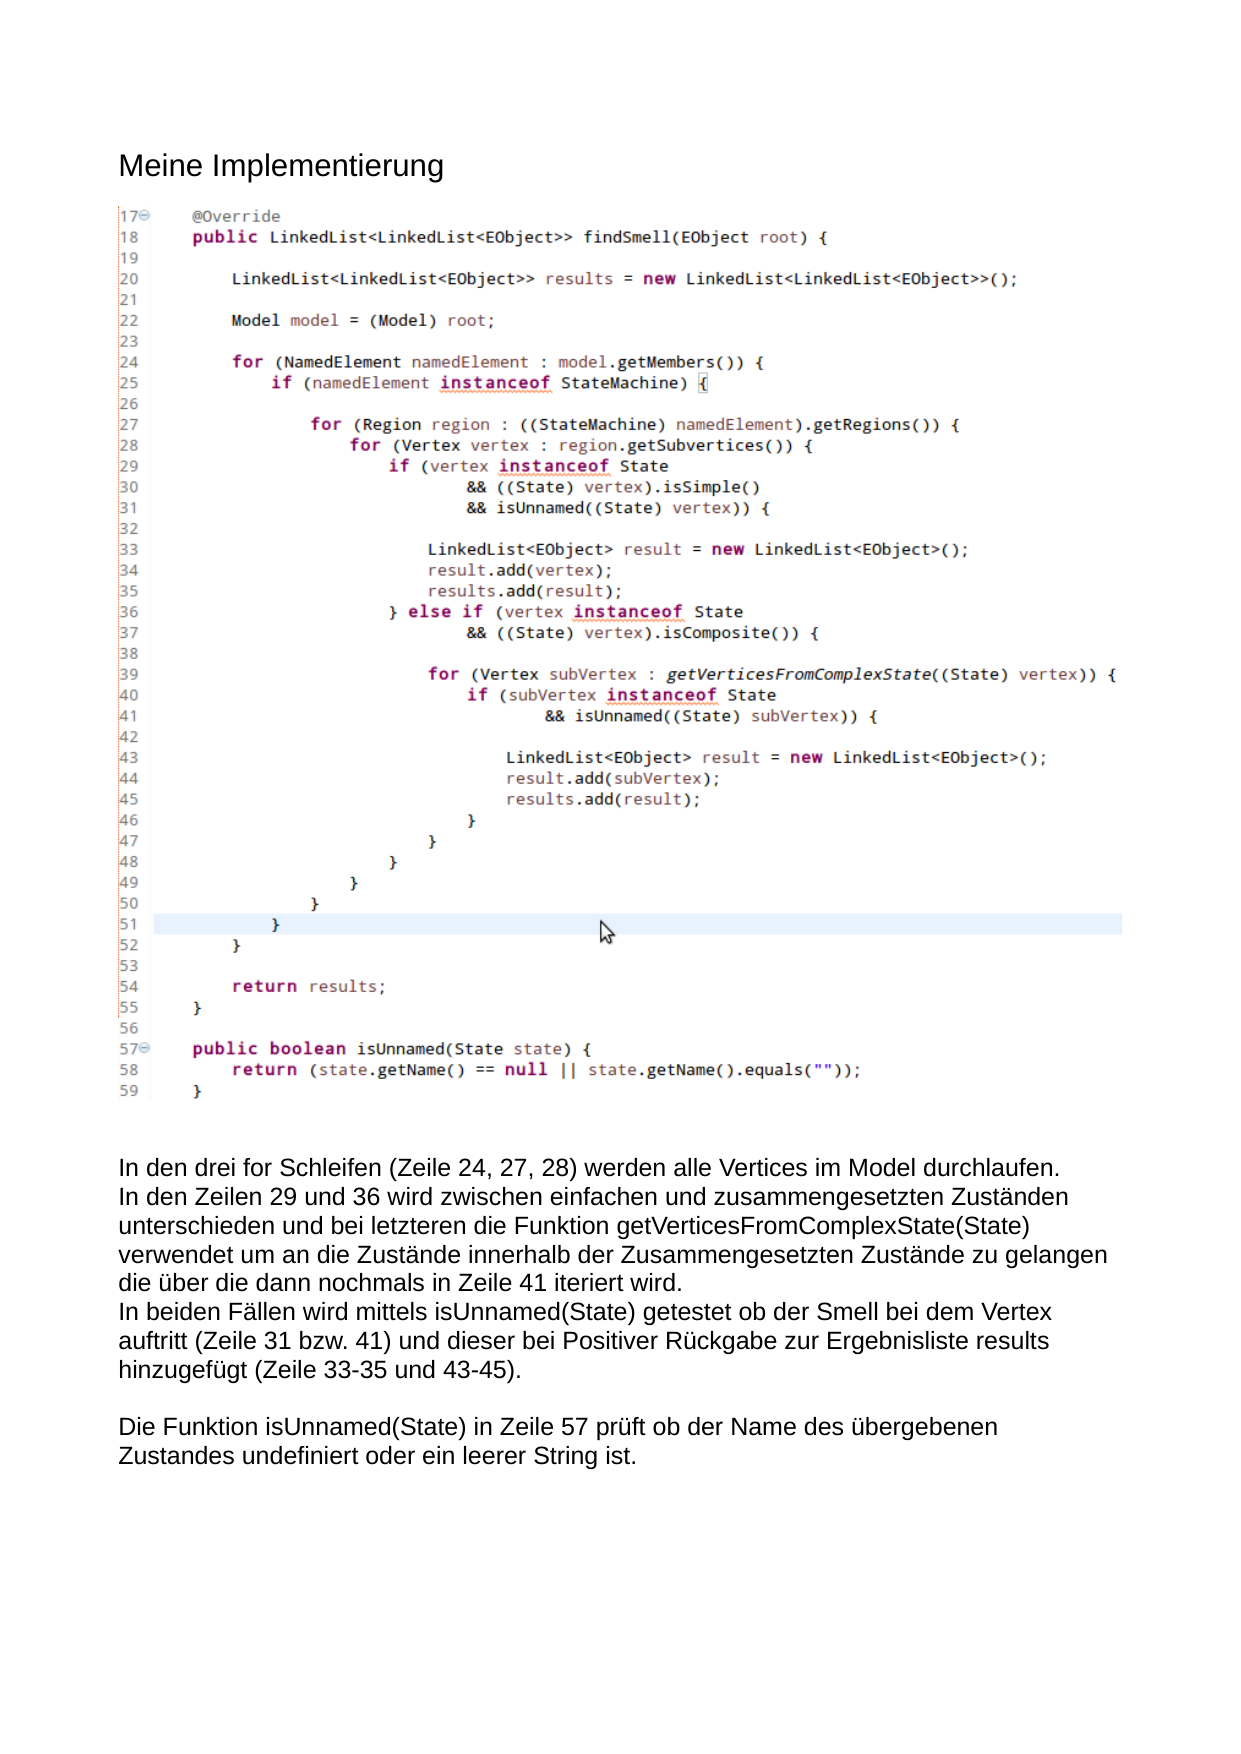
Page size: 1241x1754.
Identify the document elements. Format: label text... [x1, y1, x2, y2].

text Die Funktion isUnnamed(State) in Zeile 57 prüft ob der Name des übergebenen Zustandes undefiniert oder ein leerer String ist. [118, 1412, 1122, 1469]
text In den Zeilen 29 und 36 wird zwischen einfachen und zusammengesetzten Zuständen unterschieden und bei letzteren die Funktion getVerticesFromComplexState(State) verwendet um an die Zustände innerhalb der Zusammengesetzten Zustände zu gelangen die über die dann nochmals in Zeile 41 iteriert wird. [118, 1182, 1122, 1297]
text Meine Implementierung [118, 147, 1122, 183]
text In beiden Fällen wird mittels isUnnamed(State) getestet ob der Smell bei dem Vertex auftritt (Zeile 31 bzw. 41) und dieser bei Positiver Rückgabe zur Ergebnisliste results hinzugefügt (Zeile 33-35 und 43-45). [118, 1297, 1122, 1383]
picture [118, 206, 1123, 1101]
text In den drei for Schleifen (Zeile 24, 27, 28) werden alle Vertices im Model durchlaufen. [118, 1153, 1122, 1182]
